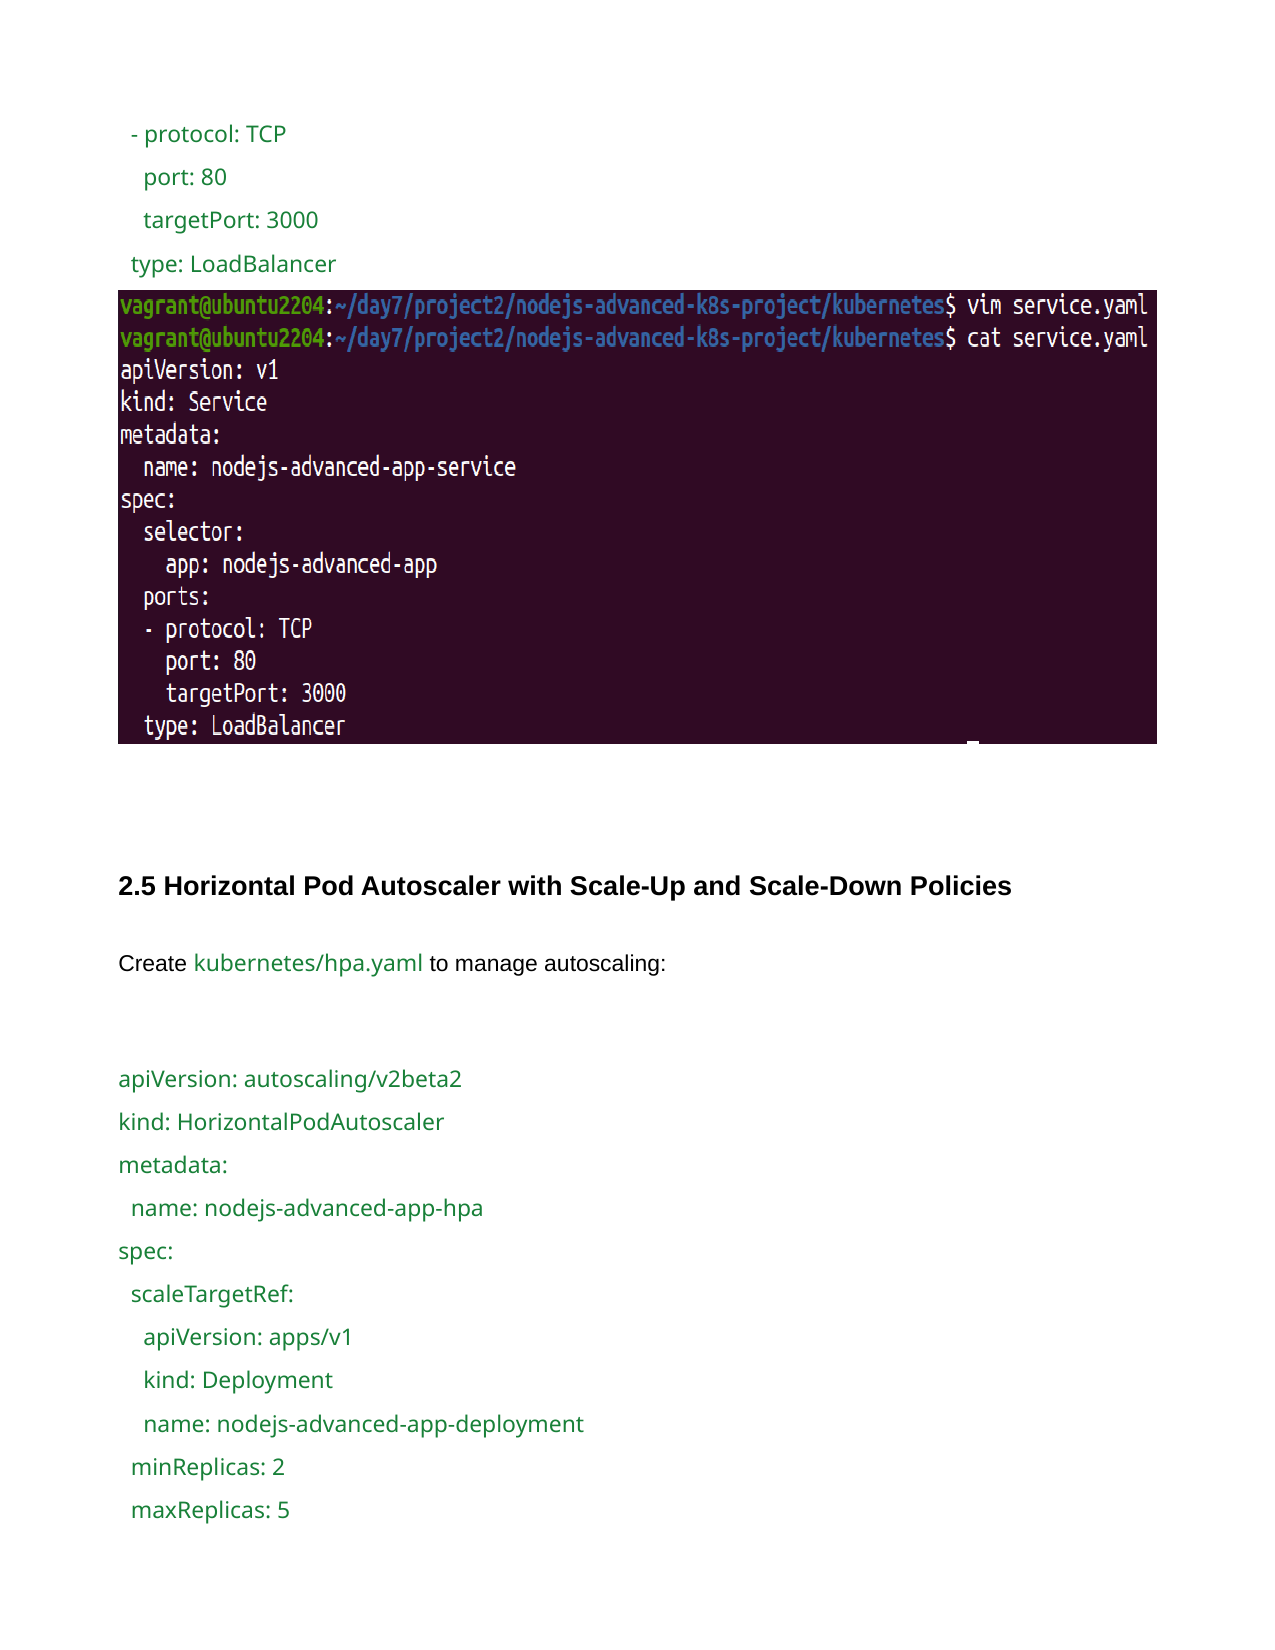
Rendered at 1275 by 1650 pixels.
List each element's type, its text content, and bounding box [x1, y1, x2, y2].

text apiVersion: apps/v1 [118, 1321, 1157, 1352]
text spec: [118, 1235, 1157, 1266]
text targetPort: 3000 [118, 204, 1157, 236]
text name: nodejs-advanced-app-hpa [118, 1192, 1157, 1223]
text name: nodejs-advanced-app-deployment [118, 1407, 1157, 1439]
text maxReplicas: 5 [118, 1494, 1157, 1525]
text Create kubernetes/hpa.yaml to manage autoscaling: [118, 947, 1157, 978]
text type: LoadBalancer [118, 247, 1157, 279]
text apiVersion: autoscaling/v2beta2 [118, 1062, 1157, 1094]
text kind: Deployment [118, 1364, 1157, 1396]
subtitle 2.5 Horizontal Pod Autoscaler with Scale-Up and Scale-Down Policies [118, 870, 1157, 902]
picture [118, 290, 1157, 744]
text - protocol: TCP [118, 118, 1157, 149]
text metadata: [118, 1149, 1157, 1180]
text kind: HorizontalPodAutoscaler [118, 1106, 1157, 1137]
text port: 80 [118, 161, 1157, 192]
text scaleTargetRef: [118, 1278, 1157, 1309]
text minReplicas: 2 [118, 1451, 1157, 1482]
